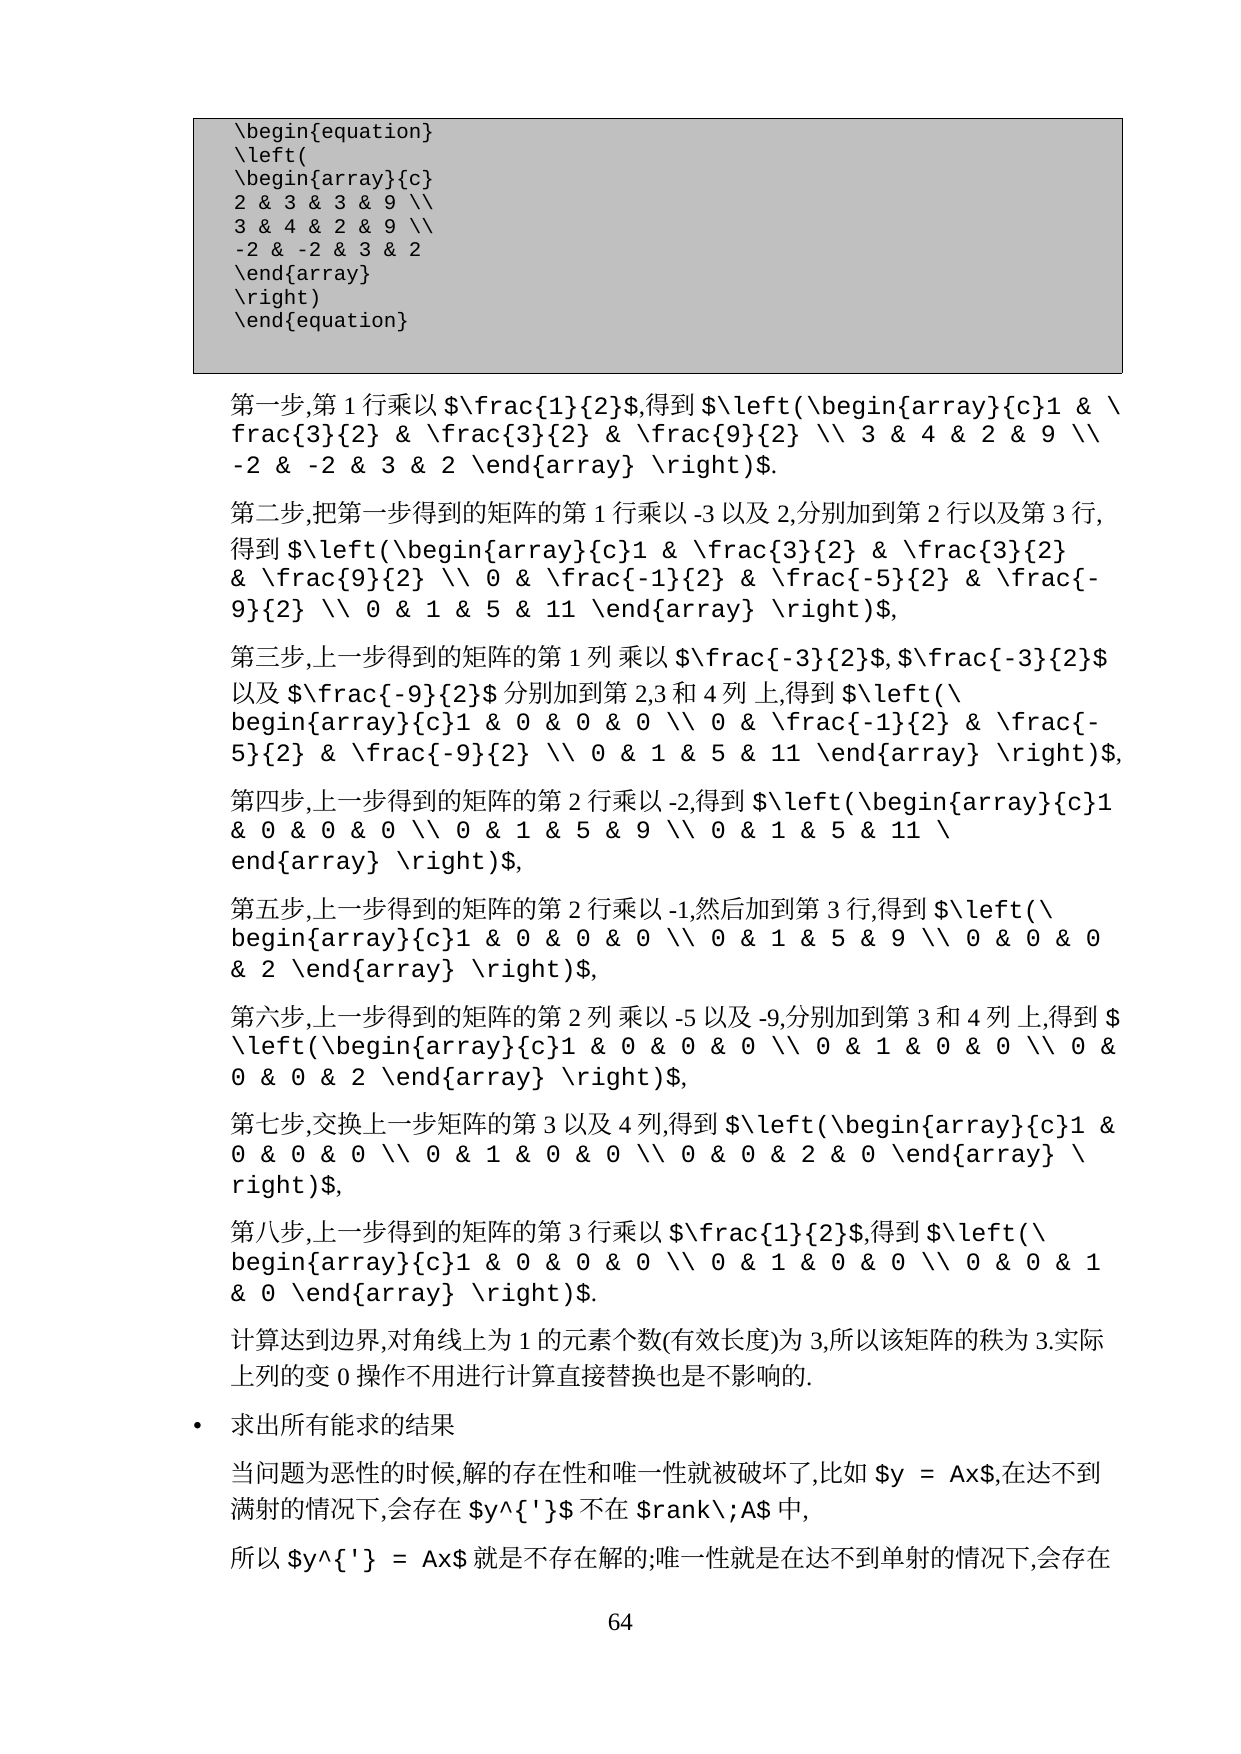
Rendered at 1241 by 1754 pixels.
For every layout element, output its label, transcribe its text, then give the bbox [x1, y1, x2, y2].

list \end{equation} [194, 307, 1122, 334]
list \right) [194, 284, 1122, 307]
list 第五步,上一步得到的矩阵的第 2 行乘以 -1,然后加到第 3 行,得到 $\left(\begin{array}{c}1 & 0 & 0 & 0 \\ 0 & 1 & 5 & 9 \\ 0 & 0 & 0 & 2 \end{array} \right)$, [193, 889, 1122, 985]
list 第六步,上一步得到的矩阵的第 2 列 乘以 -5 以及 -9,分别加到第 3 和 4 列 上,得到 $\left(\begin{array}{c}1 & 0 & 0 & 0 \\ 0 & 1 & 0 & 0 \\ 0 & 0 & 0 & 2 \end{array} \right)$, [193, 997, 1122, 1093]
list 所以 $y^{'} = Ax$ 就是不存在解的;唯一性就是在达不到单射的情况下,会存在 [193, 1539, 1122, 1575]
list -2 & -2 & 3 & 2 [194, 236, 1122, 260]
list 第三步,上一步得到的矩阵的第 1 列 乘以 $\frac{-3}{2}$, $\frac{-3}{2}$ 以及 $\frac{-9}{2}$ 分别加到第 2,3 和 4 列 上,得到 $\left(\begin{array}{c}1 & 0 & 0 & 0 \\ 0 & \frac{-1}{2} & \frac{-5}{2} & \frac{-9}{2} \\ 0 & 1 & 5 & 11 \end{array} \right)$, [193, 637, 1122, 769]
list 第八步,上一步得到的矩阵的第 3 行乘以 $\frac{1}{2}$,得到 $\left(\begin{array}{c}1 & 0 & 0 & 0 \\ 0 & 1 & 0 & 0 \\ 0 & 0 & 1 & 0 \end{array} \right)$. [193, 1213, 1122, 1308]
list 当问题为恶性的时候,解的存在性和唯一性就被破坏了,比如 $y = Ax$,在达不到满射的情况下,会存在 $y^{'}$ 不在 $rank\;A$ 中, [193, 1454, 1122, 1526]
list 求出所有能求的结果 [193, 1405, 1122, 1441]
list 2 & 3 & 3 & 9 \\ [194, 189, 1122, 213]
list \left( [194, 142, 1122, 165]
list 第一步,第 1 行乘以 $\frac{1}{2}$,得到 $\left(\begin{array}{c}1 & \frac{3}{2} & \frac{3}{2} & \frac{9}{2} \\ 3 & 4 & 2 & 9 \\ -2 & -2 & 3 & 2 \end{array} \right)$. [193, 385, 1122, 481]
list 第二步,把第一步得到的矩阵的第 1 行乘以 -3 以及 2,分别加到第 2 行以及第 3 行,得到 $\left(\begin{array}{c}1 & \frac{3}{2} & \frac{3}{2} & \frac{9}{2} \\ 0 & \frac{-1}{2} & \frac{-5}{2} & \frac{-9}{2} \\ 0 & 1 & 5 & 11 \end{array} \right)$, [193, 493, 1122, 625]
list \begin{array}{c} [194, 165, 1122, 189]
list \begin{equation} [194, 119, 1122, 142]
list 3 & 4 & 2 & 9 \\ [194, 213, 1122, 236]
list 第七步,交换上一步矩阵的第 3 以及 4 列,得到 $\left(\begin{array}{c}1 & 0 & 0 & 0 \\ 0 & 1 & 0 & 0 \\ 0 & 0 & 2 & 0 \end{array} \right)$, [193, 1105, 1122, 1201]
list 计算达到边界,对角线上为 1 的元素个数(有效长度)为 3,所以该矩阵的秩为 3.实际上列的变 0 操作不用进行计算直接替换也是不影响的. [193, 1321, 1122, 1393]
list \end{array} [194, 260, 1122, 284]
list 第四步,上一步得到的矩阵的第 2 行乘以 -2,得到 $\left(\begin{array}{c}1 & 0 & 0 & 0 \\ 0 & 1 & 5 & 9 \\ 0 & 1 & 5 & 11 \end{array} \right)$, [193, 781, 1122, 877]
